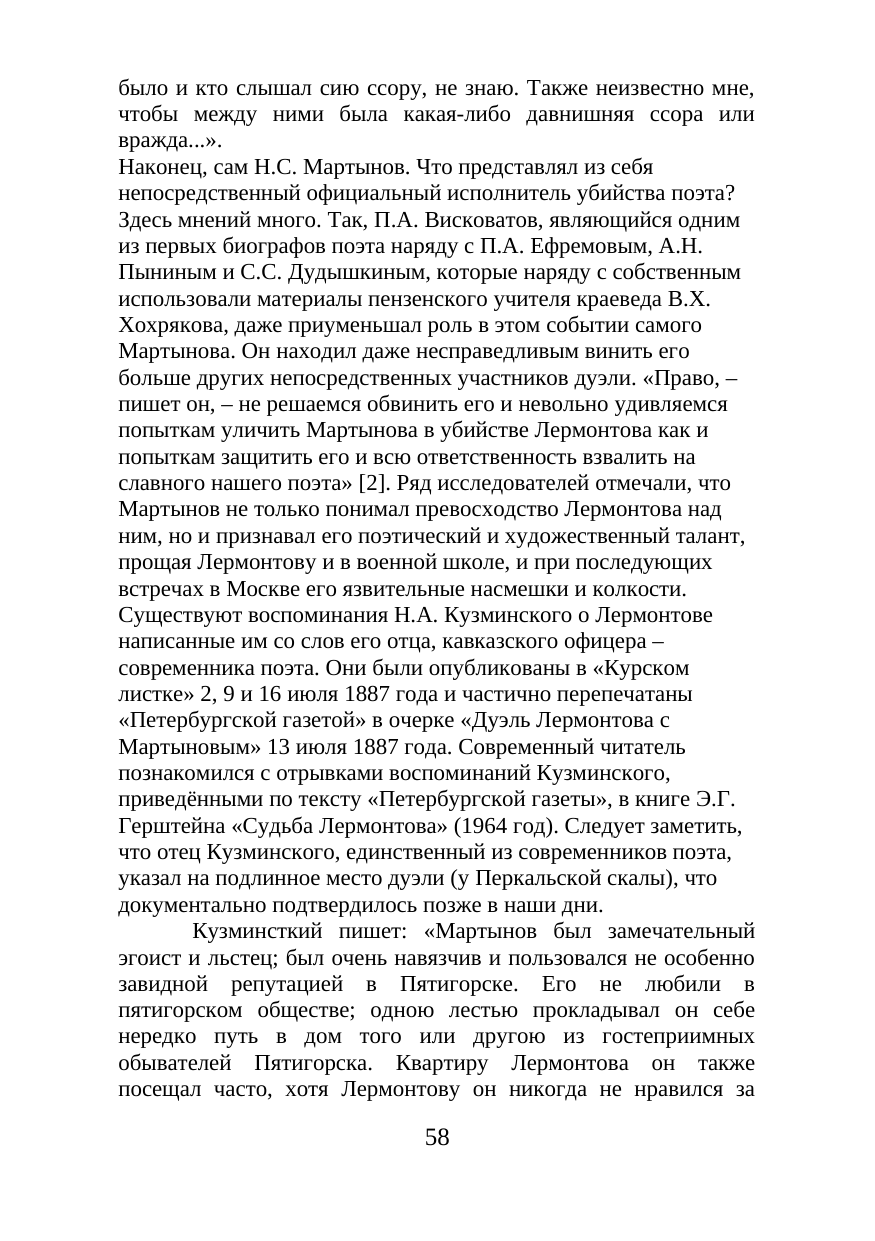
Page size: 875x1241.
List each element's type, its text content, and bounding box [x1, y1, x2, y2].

text Кузминсткий пишет: «Мартынов был замечательный эгоист и льстец; был очень навязчив и пользовался не особенно завидной репутацией в Пятигорске. Его не любили в пятигорском обществе; одною лестью прокладывал он себе нередко путь в дом того или другою из гостеприимных обывателей Пятигорска. Квартиру Лермонтова он также посещал часто, хотя Лермонтову он никогда не нравился за [118, 917, 756, 1102]
text Наконец, сам Н.С. Мартынов. Что представлял из себя непосредственный официальный исполнитель убийства поэта? Здесь мнений много. Так, П.А. Висковатов, являющийся одним из первых биографов поэта наряду с П.А. Ефремовым, А.Н. Пыниным и С.С. Дудышкиным, которые наряду с собственным использовали материалы пензенского учителя краеведа В.Х. Хохрякова, даже приуменьшал роль в этом событии самого Мартынова. Он находил даже несправедливым винить его больше других непосредственных участников дуэли. «Право, ‒ пишет он, – не решаемся обвинить его и невольно удивляемся попыткам уличить Мартынова в убийстве Лермонтова как и попыткам защитить его и всю ответственность взвалить на славного нашего поэта» [2]. Ряд исследователей отмечали, что Мартынов не только понимал превосходство Лермонтова над ним, но и признавал его поэтический и художественный талант, прощая Лермонтову и в военной школе, и при последующих встречах в Москве его язвительные насмешки и колкости. [118, 153, 756, 601]
text Существуют воспоминания Н.А. Кузминского о Лермонтове написанные им со слов его отца, кавказского офицера ‒ современника поэта. Они были опубликованы в «Курском листке» 2, 9 и 16 июля 1887 года и частично перепечатаны «Петербургской газетой» в очерке «Дуэль Лермонтова с Мартыновым» 13 июля 1887 года. Современный читатель познакомился с отрывками воспоминаний Кузминского, приведёнными по тексту «Петербургской газеты», в книге Э.Г. Герштейна «Судьба Лермонтова» (1964 год). Следует заметить, что отец Кузминского, единственный из современников поэта, указал на подлинное место дуэли (у Перкальской скалы), что документально подтвердилось позже в наши дни. [118, 601, 756, 917]
text было и кто слышал сию ссору, не знаю. Также неизвестно мне, чтобы между ними была какая-либо давнишняя ссора или вражда...». [118, 74, 756, 153]
